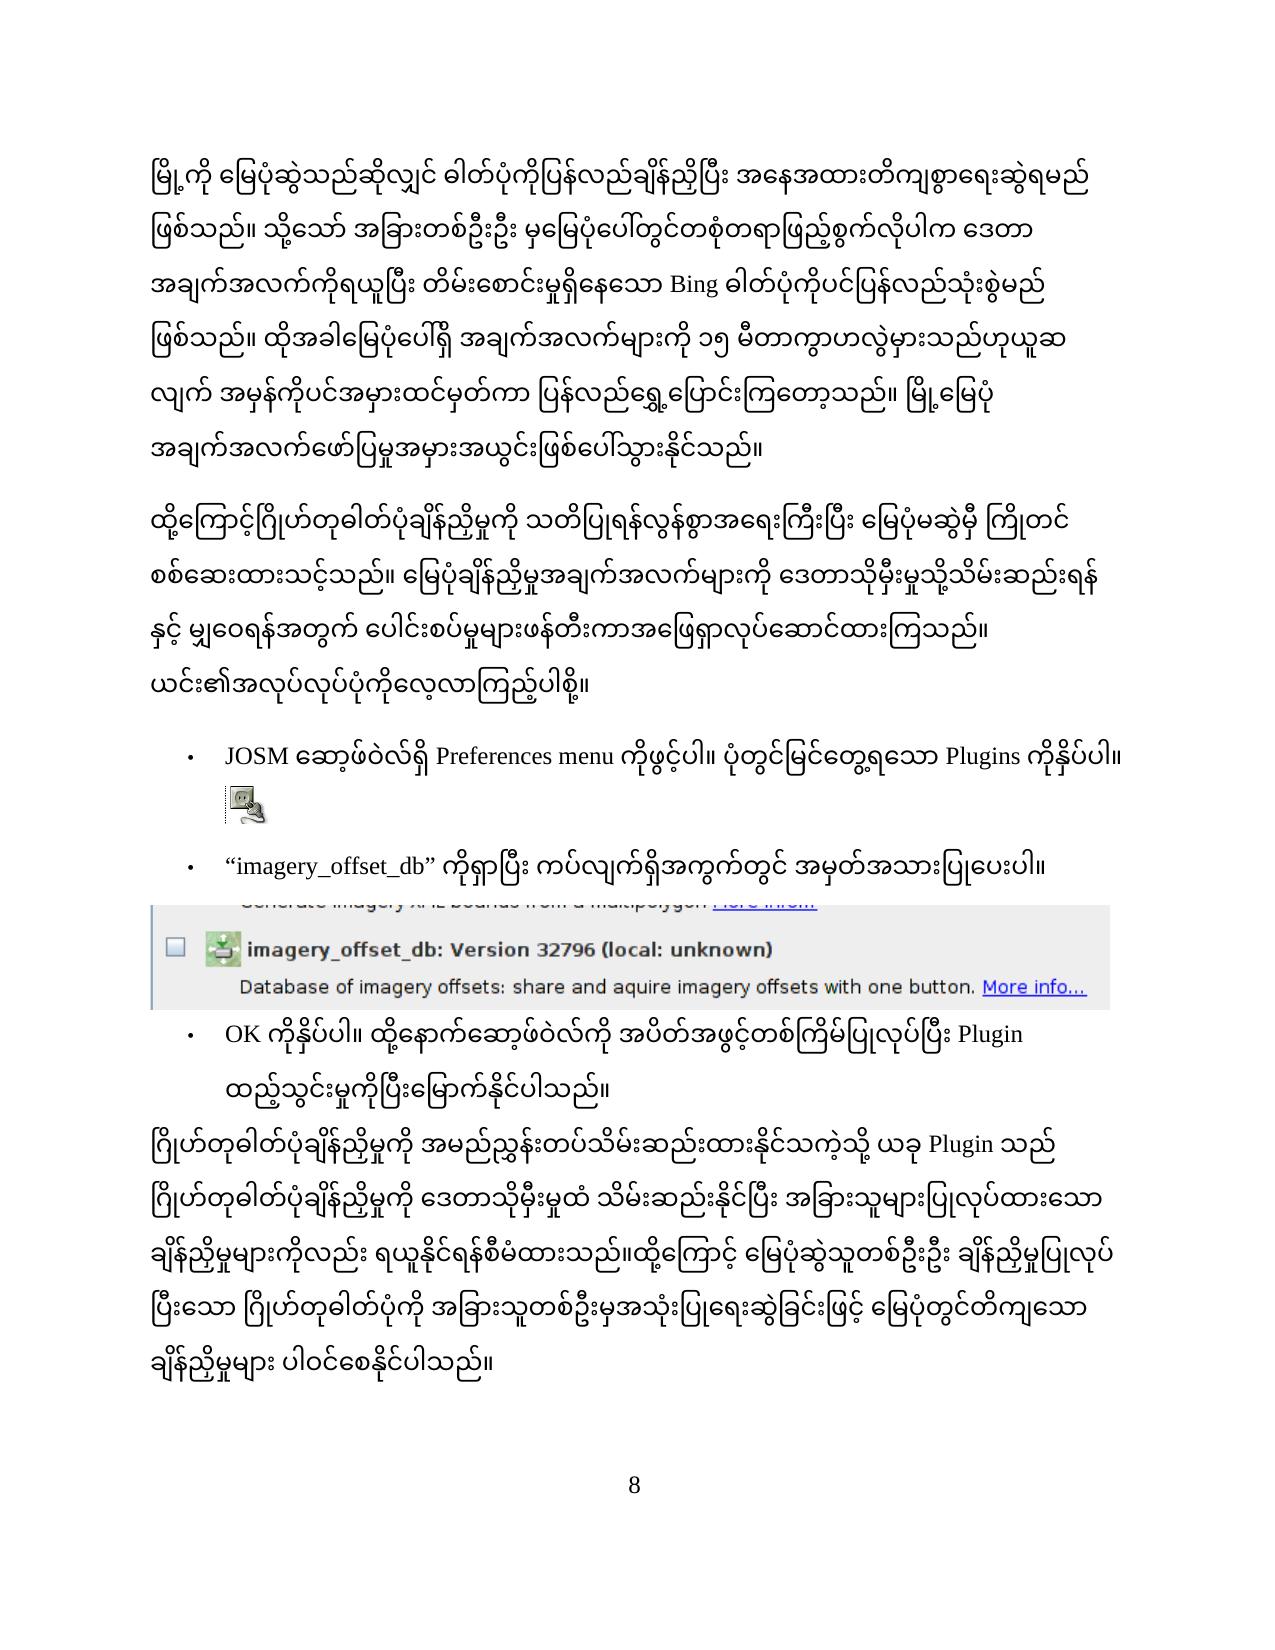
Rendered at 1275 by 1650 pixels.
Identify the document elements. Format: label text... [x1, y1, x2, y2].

text ဂြိုဟ်တုဓါတ်ပုံချိန်ညှိမှုကို အမည်ညွှန်းတပ်သိမ်းဆည်းထားနိုင်သကဲ့သို့ ယခု Plugin သည် ဂြိုဟ်တုဓါတ်ပုံချိန်ညှိမှုကို ဒေတာသိုမှီးမှုထံ သိမ်းဆည်းနိုင်ပြီး အခြားသူများပြုလုပ်ထားသော ချိန်ညှိမှုများကိုလည်း ရယူနိုင်ရန်စီမံထားသည်။ထို့ကြောင့် မြေပုံဆွဲသူတစ်ဦးဦး ချိန်ညှိမှုပြုလုပ်ပြီးသော ဂြိုဟ်တုဓါတ်ပုံကို အခြားသူတစ်ဦးမှအသုံးပြုရေးဆွဲခြင်းဖြင့် မြေပုံတွင်တိကျသောချိန်ညှိမှုများ ပါဝင်စေနိုင်ပါသည်။ [150, 1119, 1125, 1392]
picture [225, 786, 275, 824]
list “imagery_offset_db” ကိုရှာပြီး ကပ်လျက်ရှိအကွက်တွင် အမှတ်အသားပြုပေးပါ။ [187, 842, 1125, 896]
list JOSM ဆော့ဖ်ဝဲလ်ရှိ Preferences menu ကိုဖွင့်ပါ။ ပုံတွင်မြင်တွေ့ရသော Plugins ကိုနှိပ်ပါ။ [187, 732, 1125, 824]
list OK ကိုနှိပ်ပါ။ ထို့နောက်ဆော့ဖ်ဝဲလ်ကို အပိတ်အဖွင့်တစ်ကြိမ်ပြုလုပ်ပြီး Plugin ထည့်သွင်းမှုကိုပြီးမြောက်နိုင်ပါသည်။ [187, 1010, 1125, 1119]
picture [150, 905, 1111, 1010]
text ထို့ကြောင့်ဂြိုဟ်တုဓါတ်ပုံချိန်ညှိမှုကို သတိပြုရန်လွန်စွာအရေးကြီးပြီး မြေပုံမဆွဲမှီ ကြိုတင်စစ်ဆေးထားသင့်သည်။ မြေပုံချိန်ညှိမှုအချက်အလက်များကို ဒေတာသိုမှီးမှုသို့သိမ်းဆည်းရန်နှင့် မျှဝေရန်အတွက် ပေါင်းစပ်မှုများဖန်တီးကာအဖြေရှာလုပ်ဆောင်ထားကြသည်။ ယင်း၏အလုပ်လုပ်ပုံကိုလေ့လာကြည့်ပါစို့။ [150, 495, 1125, 714]
text မြို့ကို မြေပုံဆွဲသည်ဆိုလျှင် ဓါတ်ပုံကိုပြန်လည်ချိန်ညှိပြီး အနေအထားတိကျစွာရေးဆွဲရမည်ဖြစ်သည်။ သို့သော် အခြားတစ်ဦးဦး မှမြေပုံပေါ်တွင်တစုံတရာဖြည့်စွက်လိုပါက ဒေတာအချက်အလက်ကိုရယူပြီး တိမ်းစောင်းမှုရှိနေသော Bing ဓါတ်ပုံကိုပင်ပြန်လည်သုံးစွဲမည်ဖြစ်သည်။ ထိုအခါမြေပုံပေါ်ရှိ အချက်အလက်များကို ၁၅ မီတာကွာဟလွဲမှားသည်ဟုယူဆလျက် အမှန်ကိုပင်အမှားထင်မှတ်ကာ ပြန်လည်ရွှေ့ပြောင်းကြတော့သည်။ မြို့မြေပုံအချက်အလက်ဖော်ပြမှုအမှားအယွင်းဖြစ်ပေါ်သွားနိုင်သည်။ [150, 150, 1125, 477]
